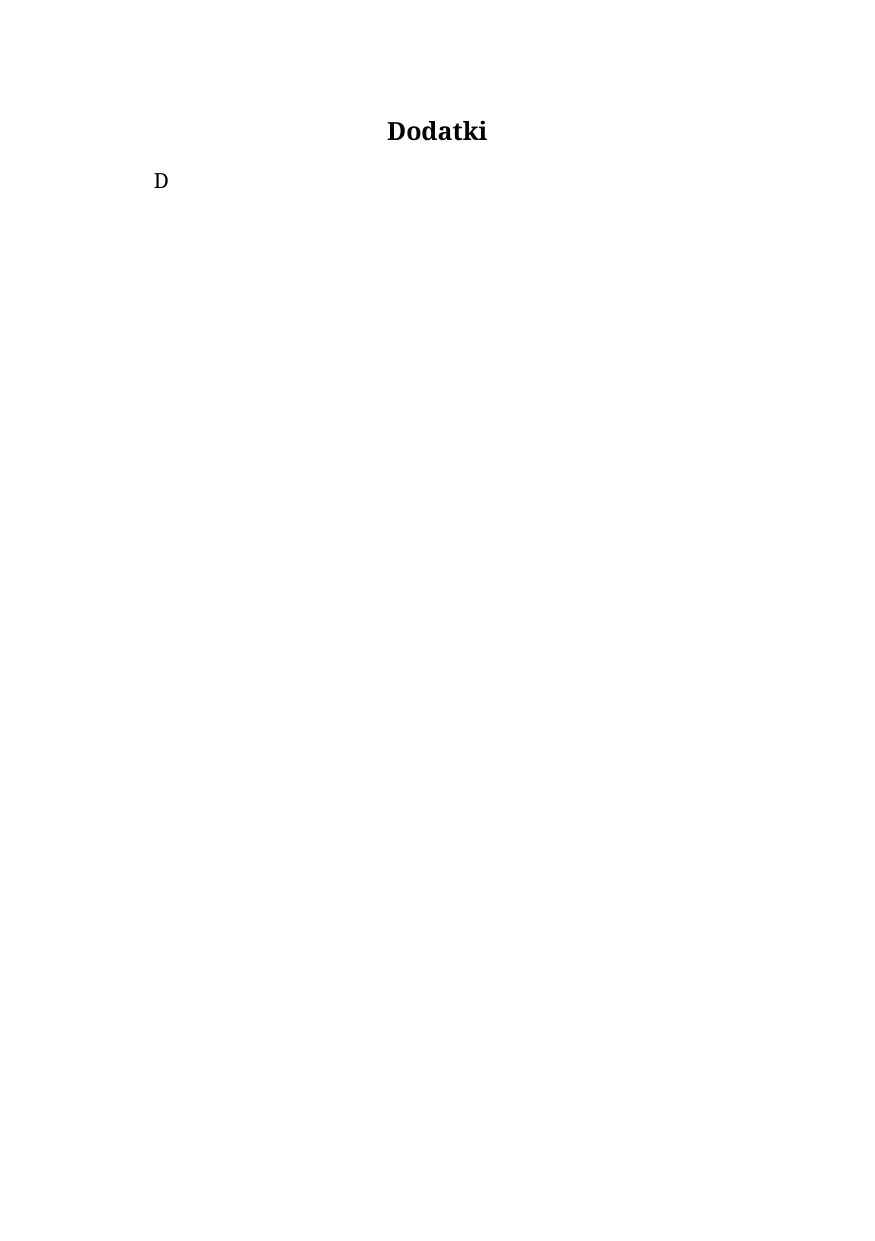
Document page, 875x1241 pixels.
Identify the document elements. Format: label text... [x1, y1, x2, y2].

subtitle Dodatki [118, 113, 756, 148]
text D [118, 166, 756, 194]
